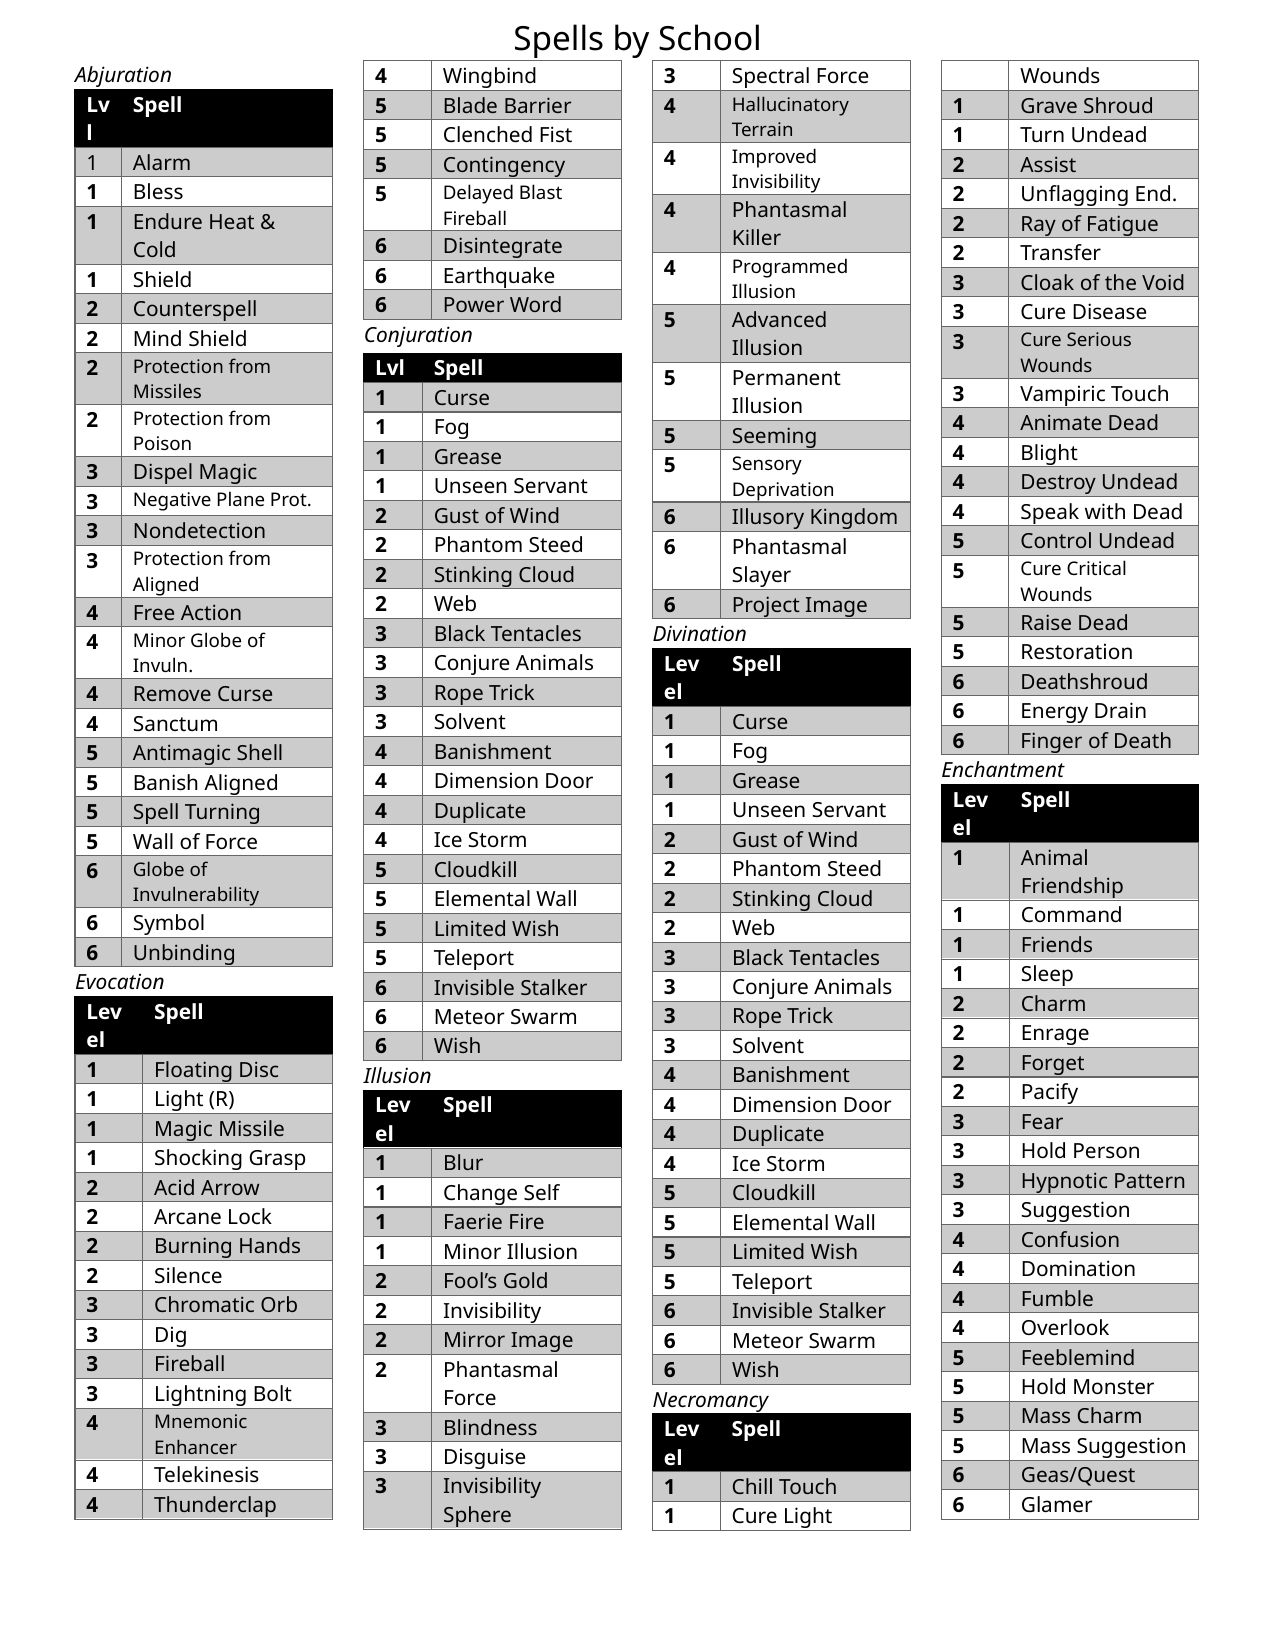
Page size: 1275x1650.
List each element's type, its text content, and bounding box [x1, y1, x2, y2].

table_cell 3 [76, 1291, 142, 1319]
table_cell 2 [364, 589, 422, 618]
table_cell 5 [76, 738, 121, 767]
table_cell 6 [653, 1326, 720, 1354]
table_cell Fumble [1010, 1284, 1198, 1312]
table_cell Animal Friendship [1010, 843, 1198, 899]
text Abjuration [75, 60, 334, 89]
table_cell Programmed Illusion [721, 253, 910, 304]
table_cell Alarm [122, 148, 332, 176]
table_cell 1 [942, 901, 1009, 929]
table_cell Thunderclap [143, 1490, 332, 1518]
table_cell 3 [942, 1166, 1009, 1194]
table_cell Black Tentacles [423, 619, 621, 647]
table_cell Mass Charm [1010, 1402, 1198, 1430]
table_cell Energy Drain [1009, 696, 1198, 725]
table_cell Fog [721, 736, 910, 765]
table_header Level [653, 649, 721, 706]
table_cell 2 [942, 179, 1008, 208]
table_cell 1 [653, 736, 720, 765]
table_cell Seeming [721, 421, 910, 449]
table_cell Feeblemind [1010, 1343, 1198, 1371]
table_cell Cure Light [721, 1502, 910, 1530]
table_cell 6 [942, 1490, 1009, 1518]
table_cell 2 [653, 854, 720, 883]
table_header Spell [143, 997, 332, 1054]
table_cell Conjure Animals [423, 648, 621, 677]
table_cell Rope Trick [423, 678, 621, 706]
table_cell 5 [76, 827, 121, 855]
table_cell Charm [1010, 989, 1198, 1017]
table_header Spell [121, 90, 332, 147]
table_cell 4 [942, 467, 1008, 496]
table_cell Cloudkill [721, 1179, 910, 1207]
table_header Spell [432, 1091, 621, 1147]
table_cell Raise Dead [1009, 608, 1198, 636]
table_cell 2 [76, 1173, 142, 1201]
table_cell Banishment [423, 737, 621, 765]
table_cell 1 [76, 1114, 142, 1142]
table_cell Invisibility [432, 1296, 621, 1324]
table_cell Solvent [423, 707, 621, 736]
table_cell 1 [76, 207, 121, 264]
table_cell 3 [942, 268, 1008, 296]
table_cell 4 [653, 143, 720, 194]
table_cell 5 [942, 1372, 1009, 1401]
table_cell Dimension Door [423, 766, 621, 795]
table_cell 2 [364, 1355, 431, 1412]
table_cell Limited Wish [423, 914, 621, 942]
table_cell Ice Storm [423, 825, 621, 854]
table_cell Command [1010, 901, 1198, 929]
table_cell Overlook [1010, 1313, 1198, 1342]
table_cell 2 [653, 884, 720, 912]
table_cell 5 [364, 914, 422, 942]
table_cell 2 [76, 324, 121, 352]
table_cell 4 [364, 766, 422, 795]
table_cell Assist [1009, 150, 1198, 178]
table_cell 1 [653, 766, 720, 794]
table_cell Dimension Door [721, 1090, 910, 1118]
table_cell Phantasmal Force [432, 1355, 621, 1412]
table_cell 4 [653, 195, 720, 252]
table_cell Web [423, 589, 621, 618]
table_cell 3 [76, 487, 121, 515]
table_cell 5 [364, 855, 422, 883]
table_cell Permanent Illusion [721, 363, 910, 420]
table_cell 4 [942, 1254, 1009, 1283]
table_cell 5 [942, 608, 1008, 636]
table_cell 4 [76, 1461, 142, 1489]
table_cell Silence [143, 1261, 332, 1289]
table_cell Animate Dead [1009, 408, 1198, 437]
table_header Lvl [364, 354, 422, 382]
table_cell 2 [942, 209, 1008, 237]
table_cell 4 [76, 598, 121, 626]
table_cell 5 [653, 363, 720, 420]
table_cell Enrage [1010, 1019, 1198, 1047]
table_cell 1 [942, 930, 1009, 958]
table_cell Chromatic Orb [143, 1291, 332, 1319]
table_cell 2 [364, 1325, 431, 1354]
table_cell Endure Heat & Cold [122, 207, 332, 264]
table_cell 6 [364, 973, 422, 1001]
table_cell Suggestion [1010, 1195, 1198, 1224]
table_cell 3 [364, 707, 422, 736]
table_cell Web [721, 913, 910, 942]
table_cell Hold Monster [1010, 1372, 1198, 1401]
table_cell Bless [122, 177, 332, 206]
table_cell 2 [76, 294, 121, 323]
table_cell 3 [942, 1195, 1009, 1224]
table_cell Hypnotic Pattern [1010, 1166, 1198, 1194]
table_cell Wounds [1009, 61, 1198, 90]
table_cell 4 [364, 825, 422, 854]
table_cell 6 [76, 856, 121, 907]
table_cell Limited Wish [721, 1238, 910, 1266]
table_cell Dispel Magic [122, 457, 332, 486]
table_cell Cure Disease [1009, 297, 1198, 326]
table_header Level [942, 785, 1009, 842]
table_cell 4 [76, 627, 121, 678]
table_cell Stinking Cloud [721, 884, 910, 912]
table_cell Hold Person [1010, 1136, 1198, 1165]
table_cell 3 [653, 1031, 720, 1059]
table_cell Wingbind [432, 61, 621, 90]
table_cell Wish [423, 1032, 621, 1060]
table_cell 5 [653, 450, 720, 501]
table_cell 5 [653, 1238, 720, 1266]
table_cell 2 [942, 989, 1009, 1017]
table_cell Mass Suggestion [1010, 1431, 1198, 1459]
table_cell 2 [653, 825, 720, 853]
table_cell 2 [942, 150, 1008, 178]
table_cell Invisibility Sphere [432, 1472, 621, 1528]
table_cell Finger of Death [1009, 726, 1198, 754]
table_cell Blight [1009, 438, 1198, 466]
table_cell 1 [364, 1237, 431, 1265]
table_cell Spectral Force [721, 61, 910, 90]
table_cell Black Tentacles [721, 943, 910, 971]
table_cell 3 [364, 1442, 431, 1471]
table_cell 4 [942, 438, 1008, 466]
table_cell 6 [364, 231, 431, 260]
table_cell 4 [942, 497, 1008, 525]
table_cell 5 [653, 305, 720, 362]
table_cell 3 [653, 61, 720, 90]
table_cell Teleport [423, 943, 621, 972]
table_cell 5 [942, 556, 1008, 607]
table_cell Magic Missile [143, 1114, 332, 1142]
table_cell 1 [942, 91, 1008, 119]
table_cell 6 [942, 696, 1008, 725]
table_cell 3 [653, 972, 720, 1001]
table_cell Domination [1010, 1254, 1198, 1283]
table_header Spell [422, 354, 621, 382]
table_cell Sensory Deprivation [721, 450, 910, 501]
table_cell 4 [76, 679, 121, 708]
table_cell 3 [364, 648, 422, 677]
table_cell 1 [76, 1084, 142, 1113]
table_cell Advanced Illusion [721, 305, 910, 362]
table_cell 3 [364, 619, 422, 647]
table_cell Symbol [122, 908, 332, 937]
table_cell Grease [721, 766, 910, 794]
table_cell 3 [942, 297, 1008, 326]
table_cell Cure Critical Wounds [1009, 556, 1198, 607]
table_cell 2 [364, 560, 422, 588]
table_cell 4 [653, 91, 720, 142]
table_cell 3 [76, 457, 121, 486]
table_cell 5 [76, 797, 121, 826]
table_cell 2 [76, 353, 121, 404]
table_cell 1 [76, 148, 121, 176]
table_cell 4 [942, 1313, 1009, 1342]
table_cell 1 [76, 1055, 142, 1083]
table_cell Grease [423, 442, 621, 470]
table_cell Elemental Wall [423, 884, 621, 913]
table_cell Hallucinatory Terrain [721, 91, 910, 142]
text Illusion [364, 1061, 622, 1089]
table_cell Wish [721, 1355, 910, 1384]
text Evocation [75, 967, 334, 996]
table_cell 2 [942, 238, 1008, 267]
table_cell Fear [1010, 1107, 1198, 1135]
table_cell 1 [653, 707, 720, 735]
table_cell Friends [1010, 930, 1198, 958]
table_cell Cloudkill [423, 855, 621, 883]
table_cell 6 [76, 938, 121, 966]
table_cell Transfer [1009, 238, 1198, 267]
table_cell Cloak of the Void [1009, 268, 1198, 296]
table_cell Disintegrate [432, 231, 621, 260]
table_header Spell [1009, 785, 1198, 842]
table_cell Solvent [721, 1031, 910, 1059]
table_cell Grave Shroud [1009, 91, 1198, 119]
table_cell Restoration [1009, 637, 1198, 666]
table_cell 1 [942, 960, 1009, 988]
table_cell Unbinding [122, 938, 332, 966]
table_cell 5 [942, 1343, 1009, 1371]
table_cell Light (R) [143, 1084, 332, 1113]
table_cell Sanctum [122, 709, 332, 737]
table_cell Duplicate [423, 796, 621, 824]
table_cell Contingency [432, 150, 621, 178]
table_cell Phantom Steed [423, 530, 621, 559]
table_cell 4 [364, 737, 422, 765]
table_cell 3 [364, 1472, 431, 1528]
table_cell 3 [364, 678, 422, 706]
table_cell Fool’s Gold [432, 1266, 621, 1295]
table_cell Curse [721, 707, 910, 735]
table_cell Gust of Wind [423, 501, 621, 529]
table_cell Acid Arrow [143, 1173, 332, 1201]
table_cell 2 [76, 1261, 142, 1289]
table_cell Geas/Quest [1010, 1461, 1198, 1489]
table_cell 1 [76, 177, 121, 206]
table_cell Minor Illusion [432, 1237, 621, 1265]
table_cell 1 [76, 1143, 142, 1172]
table_cell 4 [653, 1090, 720, 1118]
table_cell 5 [364, 943, 422, 972]
table_cell 1 [364, 413, 422, 441]
table_cell 6 [364, 1032, 422, 1060]
table_cell 1 [364, 1149, 431, 1177]
table_cell Meteor Swarm [721, 1326, 910, 1354]
table_cell 1 [942, 120, 1008, 149]
table_cell Curse [423, 383, 621, 411]
table_cell Meteor Swarm [423, 1002, 621, 1031]
table_cell 2 [364, 501, 422, 529]
table_cell 4 [942, 1284, 1009, 1312]
table_cell Chill Touch [721, 1472, 910, 1501]
table_cell 3 [76, 1350, 142, 1378]
text Divination [652, 619, 911, 648]
table_cell Blur [432, 1149, 621, 1177]
table_cell 1 [364, 1208, 431, 1236]
table_cell Pacify [1010, 1078, 1198, 1106]
table_cell 5 [364, 179, 431, 230]
table_cell Phantasmal Killer [721, 195, 910, 252]
table_cell 2 [76, 1202, 142, 1231]
table_cell 6 [364, 261, 431, 289]
table_cell 5 [653, 1208, 720, 1236]
table_cell Globe of Invulnerability [122, 856, 332, 907]
table_cell Project Image [721, 590, 910, 618]
table_cell 1 [364, 1178, 431, 1206]
table_cell Delayed Blast Fireball [432, 179, 621, 230]
table_cell 6 [942, 726, 1008, 754]
table_cell 3 [76, 546, 121, 597]
table_cell Telekinesis [143, 1461, 332, 1489]
table_cell Nondetection [122, 516, 332, 545]
table_cell 5 [942, 526, 1008, 555]
table_cell Burning Hands [143, 1232, 332, 1260]
table_cell 6 [653, 590, 720, 618]
table_cell Turn Undead [1009, 120, 1198, 149]
table_cell 1 [653, 795, 720, 824]
table_cell Earthquake [432, 261, 621, 289]
table_cell Invisible Stalker [423, 973, 621, 1001]
table_cell Speak with Dead [1009, 497, 1198, 525]
table_cell 2 [942, 1048, 1009, 1076]
table_cell 5 [364, 884, 422, 913]
table_cell Stinking Cloud [423, 560, 621, 588]
table_cell Minor Globe of Invuln. [122, 627, 332, 678]
table_cell Protection from Aligned [122, 546, 332, 597]
table_cell Disguise [432, 1442, 621, 1471]
table_cell Control Undead [1009, 526, 1198, 555]
table_cell 4 [942, 408, 1008, 437]
table_cell 1 [653, 1472, 720, 1501]
table_cell 4 [364, 796, 422, 824]
table_cell Antimagic Shell [122, 738, 332, 767]
table_cell 6 [653, 532, 720, 589]
table_cell 1 [364, 383, 422, 411]
table_header Lvl [76, 90, 121, 147]
table_cell 6 [942, 667, 1008, 695]
table_cell Unseen Servant [721, 795, 910, 824]
table_cell Mirror Image [432, 1325, 621, 1354]
text Enchantment [941, 755, 1200, 784]
table_header Level [364, 1091, 432, 1147]
table_cell Faerie Fire [432, 1208, 621, 1236]
table_cell Unseen Servant [423, 471, 621, 500]
table_cell 6 [76, 908, 121, 937]
table_cell 5 [76, 768, 121, 796]
table_cell 4 [76, 1409, 142, 1459]
table_cell Deathshroud [1009, 667, 1198, 695]
table_cell 2 [942, 1019, 1009, 1047]
table_cell Banishment [721, 1061, 910, 1089]
table_cell 6 [942, 1461, 1009, 1489]
table_cell Fog [423, 413, 621, 441]
table_cell Power Word [432, 290, 621, 319]
table_cell 6 [364, 1002, 422, 1031]
text Necromancy [652, 1385, 911, 1413]
table_cell Elemental Wall [721, 1208, 910, 1236]
table_cell Negative Plane Prot. [122, 487, 332, 515]
table_cell 1 [364, 471, 422, 500]
table_cell 1 [942, 843, 1009, 899]
table_cell 3 [653, 943, 720, 971]
table_cell Dig [143, 1320, 332, 1348]
table_cell Counterspell [122, 294, 332, 323]
table_cell Fireball [143, 1350, 332, 1378]
table_cell 6 [653, 503, 720, 531]
table_cell 6 [653, 1355, 720, 1384]
table_header Level [76, 997, 143, 1054]
table_cell Mnemonic Enhancer [143, 1409, 332, 1459]
table_cell Cure Serious Wounds [1009, 327, 1198, 378]
table_cell 3 [942, 379, 1008, 407]
table_cell 3 [942, 1136, 1009, 1165]
table_cell Ice Storm [721, 1149, 910, 1177]
table_cell 3 [76, 516, 121, 545]
table_cell Invisible Stalker [721, 1296, 910, 1325]
table_cell Phantasmal Slayer [721, 532, 910, 589]
table_cell 4 [653, 1061, 720, 1089]
table_cell 3 [364, 1413, 431, 1441]
table_cell 5 [942, 1431, 1009, 1459]
table_cell 1 [76, 265, 121, 293]
table_cell 4 [76, 709, 121, 737]
table_cell 2 [653, 913, 720, 942]
table_cell Conjure Animals [721, 972, 910, 1001]
table_cell 4 [653, 1149, 720, 1177]
table_cell 5 [653, 1179, 720, 1207]
table_cell Blindness [432, 1413, 621, 1441]
table_cell Vampiric Touch [1009, 379, 1198, 407]
table_cell Gust of Wind [721, 825, 910, 853]
table_cell 4 [76, 1490, 142, 1518]
table_cell 5 [364, 150, 431, 178]
table_cell Ray of Fatigue [1009, 209, 1198, 237]
table_cell 4 [364, 61, 431, 90]
table_cell Unflagging End. [1009, 179, 1198, 208]
table_cell Protection from Missiles [122, 353, 332, 404]
table_cell 2 [364, 1266, 431, 1295]
table_cell 3 [942, 327, 1008, 378]
table_cell Arcane Lock [143, 1202, 332, 1231]
table_cell Mind Shield [122, 324, 332, 352]
table_cell 6 [653, 1296, 720, 1325]
table_cell Forget [1010, 1048, 1198, 1076]
table_cell Spell Turning [122, 797, 332, 826]
table_cell Destroy Undead [1009, 467, 1198, 496]
table_cell 3 [653, 1002, 720, 1030]
table_cell Illusory Kingdom [721, 503, 910, 531]
table_cell Rope Trick [721, 1002, 910, 1030]
table_cell Free Action [122, 598, 332, 626]
text Conjuration [364, 320, 622, 348]
table_header Level [653, 1414, 720, 1471]
table_cell 4 [653, 253, 720, 304]
table_cell Floating Disc [143, 1055, 332, 1083]
table_header Spell [720, 1414, 910, 1471]
table_cell Shield [122, 265, 332, 293]
table_cell 1 [364, 442, 422, 470]
table_cell 2 [942, 1078, 1009, 1106]
table_cell Lightning Bolt [143, 1379, 332, 1407]
table_cell 2 [76, 1232, 142, 1260]
table_cell 4 [942, 1225, 1009, 1253]
table_cell 5 [942, 1402, 1009, 1430]
table_cell 3 [76, 1320, 142, 1348]
table_cell 4 [653, 1120, 720, 1148]
table_cell 2 [364, 1296, 431, 1324]
table_cell Remove Curse [122, 679, 332, 708]
table_cell Protection from Poison [122, 405, 332, 456]
table_cell Change Self [432, 1178, 621, 1206]
table_cell Teleport [721, 1267, 910, 1295]
table_cell 2 [76, 405, 121, 456]
table_cell [942, 61, 1008, 90]
table_cell 5 [653, 1267, 720, 1295]
table_cell Improved Invisibility [721, 143, 910, 194]
table_cell 5 [364, 91, 431, 119]
table_cell Wall of Force [122, 827, 332, 855]
table_cell Confusion [1010, 1225, 1198, 1253]
table_cell Shocking Grasp [143, 1143, 332, 1172]
table_cell Blade Barrier [432, 91, 621, 119]
table_cell Phantom Steed [721, 854, 910, 883]
table_cell 2 [364, 530, 422, 559]
table_cell 1 [653, 1502, 720, 1530]
table_cell 5 [364, 120, 431, 149]
table_cell 5 [653, 421, 720, 449]
table_cell Glamer [1010, 1490, 1198, 1518]
table_cell Duplicate [721, 1120, 910, 1148]
table_cell Clenched Fist [432, 120, 621, 149]
table_cell 3 [76, 1379, 142, 1407]
table_cell Banish Aligned [122, 768, 332, 796]
table_cell Sleep [1010, 960, 1198, 988]
table_header Spell [721, 649, 910, 706]
table_cell 6 [364, 290, 431, 319]
table_cell 3 [942, 1107, 1009, 1135]
table_cell 5 [942, 637, 1008, 666]
